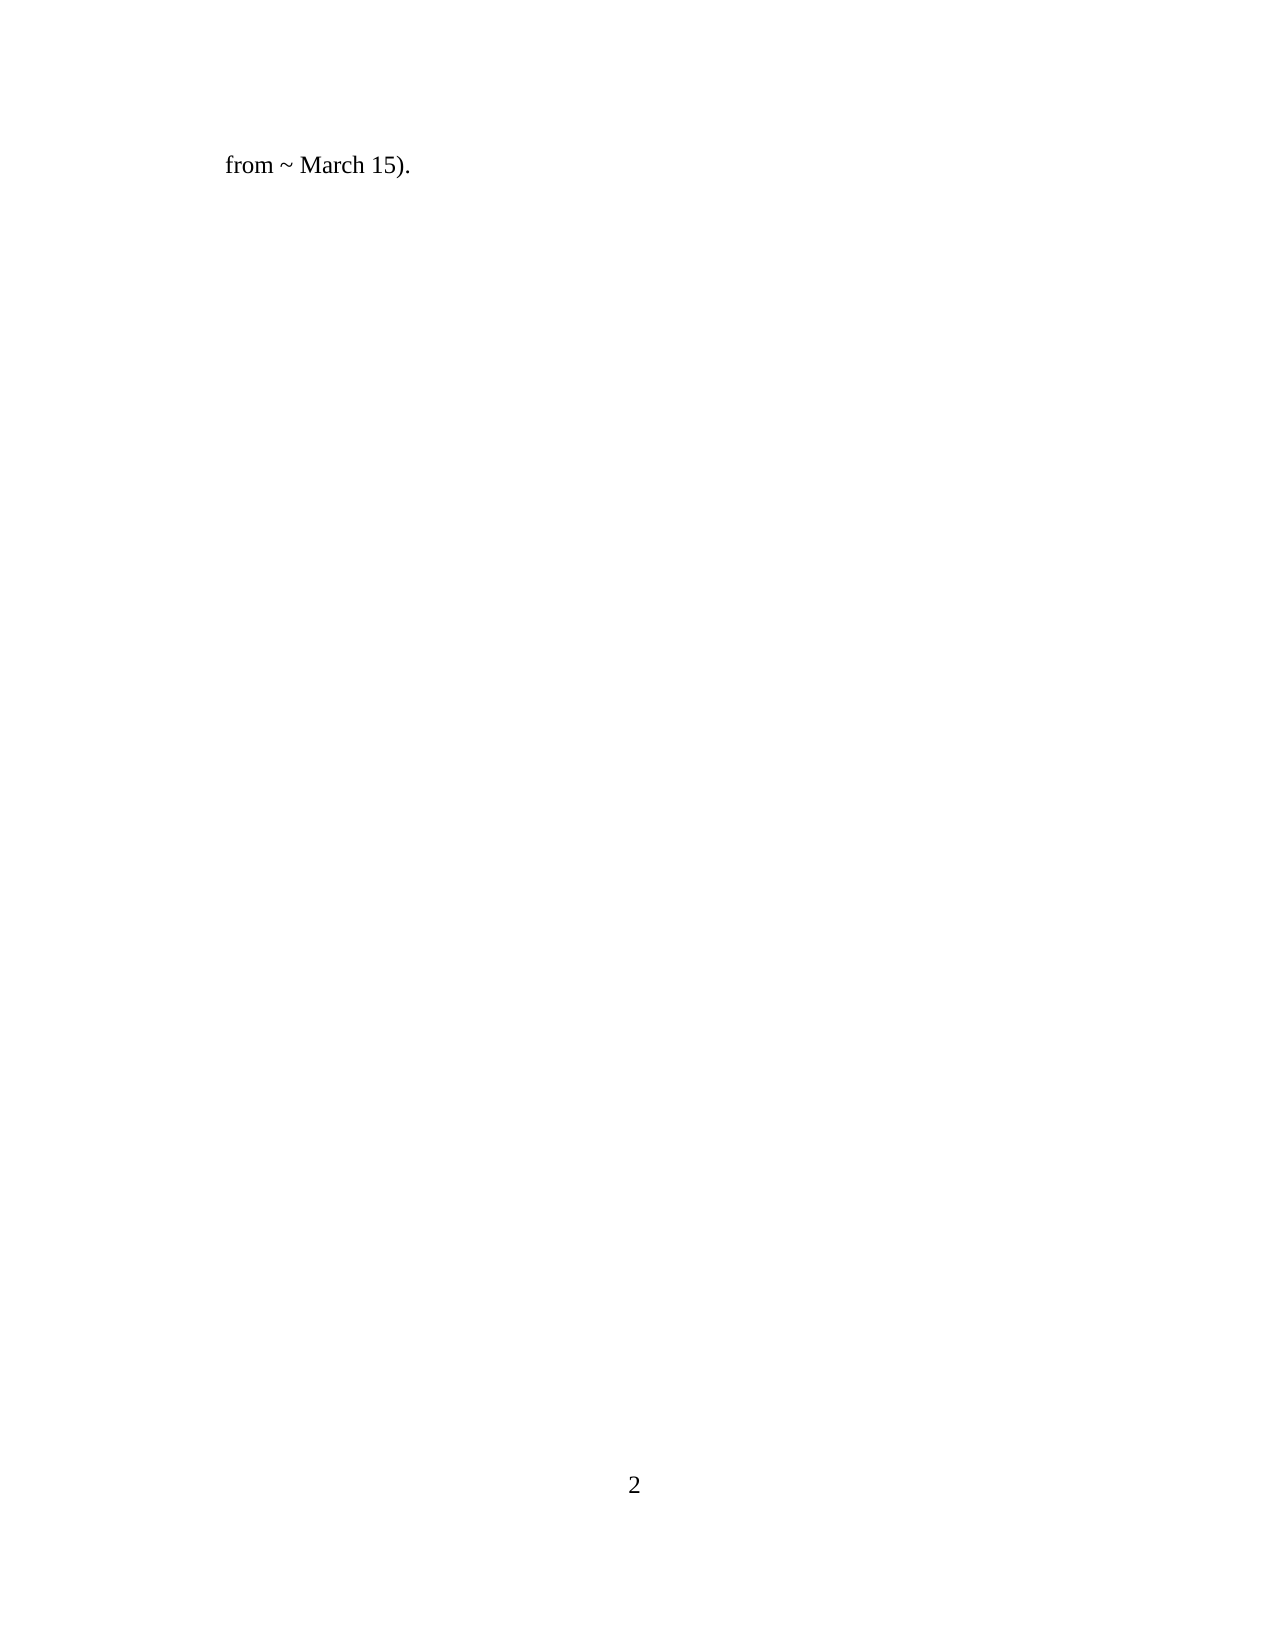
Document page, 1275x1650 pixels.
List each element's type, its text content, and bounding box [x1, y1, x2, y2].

list from ~ March 15). [187, 150, 1125, 179]
